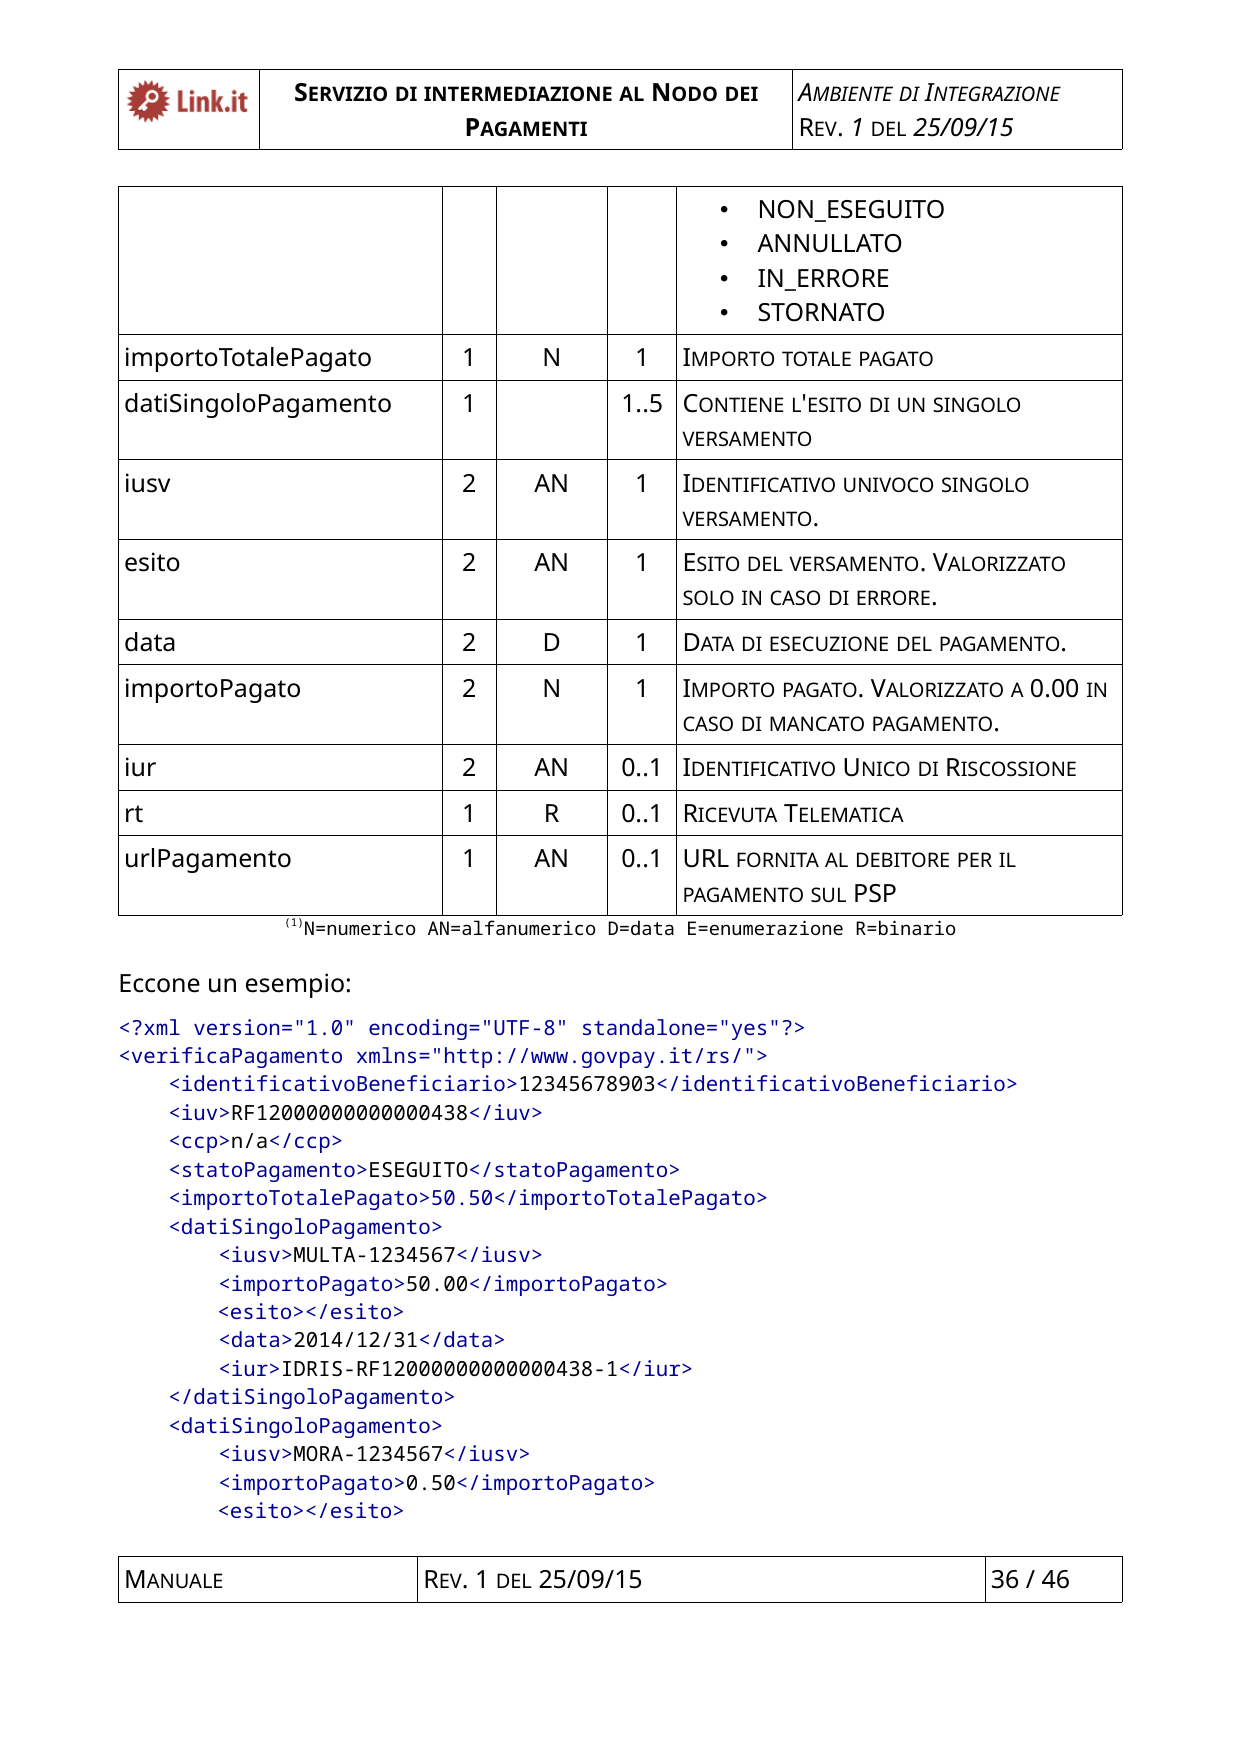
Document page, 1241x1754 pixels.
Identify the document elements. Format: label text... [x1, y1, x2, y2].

table_cell Identificativo univoco singolo versamento. [677, 460, 1122, 539]
table_cell AN [497, 745, 607, 790]
table_cell 1 [608, 460, 676, 539]
table_cell 0..1 [608, 836, 676, 915]
table_cell [443, 187, 496, 334]
text <iusv>MORA-1234567</iusv> [118, 1439, 1122, 1468]
table_cell Stato del pagamento: IN_CORSO ESEGUITO PARZIALMENTE_ESEGUITO NON_ESEGUITO ANNULLATO IN_ERRORE STORNATO [677, 187, 1122, 334]
picture [123, 75, 254, 128]
table_cell AN [497, 836, 607, 915]
table_cell [608, 187, 676, 334]
table_cell urlPagamento [119, 836, 442, 915]
table_cell 1 [608, 540, 676, 619]
table_cell Esito del versamento. Valorizzato solo in caso di errore. [677, 540, 1122, 619]
table_cell rt [119, 791, 442, 835]
table_cell datiSingoloPagamento [119, 381, 442, 459]
text <datiSingoloPagamento> [118, 1212, 1122, 1240]
text <iuv>RF12000000000000438</iuv> [118, 1098, 1122, 1126]
text (1)N=numerico AN=alfanumerico D=data E=enumerazione R=binario [118, 916, 1122, 941]
table_cell [119, 187, 442, 334]
table_cell Contiene l'esito di un singolo versamento [677, 381, 1122, 459]
table_cell 2 [443, 540, 496, 619]
table_cell Importo pagato. Valorizzato a 0.00 in caso di mancato pagamento. [677, 665, 1122, 744]
text <iur>IDRIS-RF12000000000000438-1</iur> [118, 1354, 1122, 1382]
text <ccp>n/a</ccp> [118, 1126, 1122, 1155]
table_cell Identificativo Unico di Riscossione [677, 745, 1122, 790]
table_cell [497, 187, 607, 334]
text <data>2014/12/31</data> [118, 1326, 1122, 1354]
table_cell 2 [443, 745, 496, 790]
table_cell N [497, 335, 607, 380]
table_cell [497, 381, 607, 459]
table_cell 2 [443, 620, 496, 664]
table_cell 1 [608, 665, 676, 744]
table_cell data [119, 620, 442, 664]
table_cell Importo totale pagato [677, 335, 1122, 380]
text <datiSingoloPagamento> [118, 1411, 1122, 1439]
text <iusv>MULTA-1234567</iusv> [118, 1240, 1122, 1269]
table_cell 0..1 [608, 791, 676, 835]
table_cell R [497, 791, 607, 835]
table_cell importoTotalePagato [119, 335, 442, 380]
table_cell importoPagato [119, 665, 442, 744]
text <identificativoBeneficiario>12345678903</identificativoBeneficiario> [118, 1069, 1122, 1098]
text <verificaPagamento xmlns="http://www.govpay.it/rs/"> [118, 1041, 1122, 1069]
table_cell AN [497, 540, 607, 619]
text <?xml version="1.0" encoding="UTF-8" standalone="yes"?> [118, 1013, 1122, 1041]
table_cell 1 [443, 791, 496, 835]
table_cell URL fornita al debitore per il pagamento sul PSP [677, 836, 1122, 915]
table_cell 1 [443, 836, 496, 915]
table_cell 2 [443, 665, 496, 744]
text <importoPagato>0.50</importoPagato> [118, 1468, 1122, 1496]
text <importoPagato>50.00</importoPagato> [118, 1269, 1122, 1297]
text <statoPagamento>ESEGUITO</statoPagamento> [118, 1155, 1122, 1183]
table_cell AN [497, 460, 607, 539]
table_cell 1..5 [608, 381, 676, 459]
text <esito></esito> [118, 1496, 1122, 1524]
text Eccone un esempio: [118, 966, 1122, 1000]
table_cell 1 [608, 620, 676, 664]
table_cell 1 [608, 335, 676, 380]
table_cell 2 [443, 460, 496, 539]
table_cell D [497, 620, 607, 664]
table_cell iusv [119, 460, 442, 539]
table_cell Ricevuta Telematica [677, 791, 1122, 835]
text <esito></esito> [118, 1297, 1122, 1326]
text </datiSingoloPagamento> [118, 1382, 1122, 1411]
table_cell N [497, 665, 607, 744]
table_cell 1 [443, 335, 496, 380]
table_cell esito [119, 540, 442, 619]
table_cell Data di esecuzione del pagamento. [677, 620, 1122, 664]
table_cell 0..1 [608, 745, 676, 790]
table_cell 1 [443, 381, 496, 459]
text <importoTotalePagato>50.50</importoTotalePagato> [118, 1183, 1122, 1212]
table_cell iur [119, 745, 442, 790]
